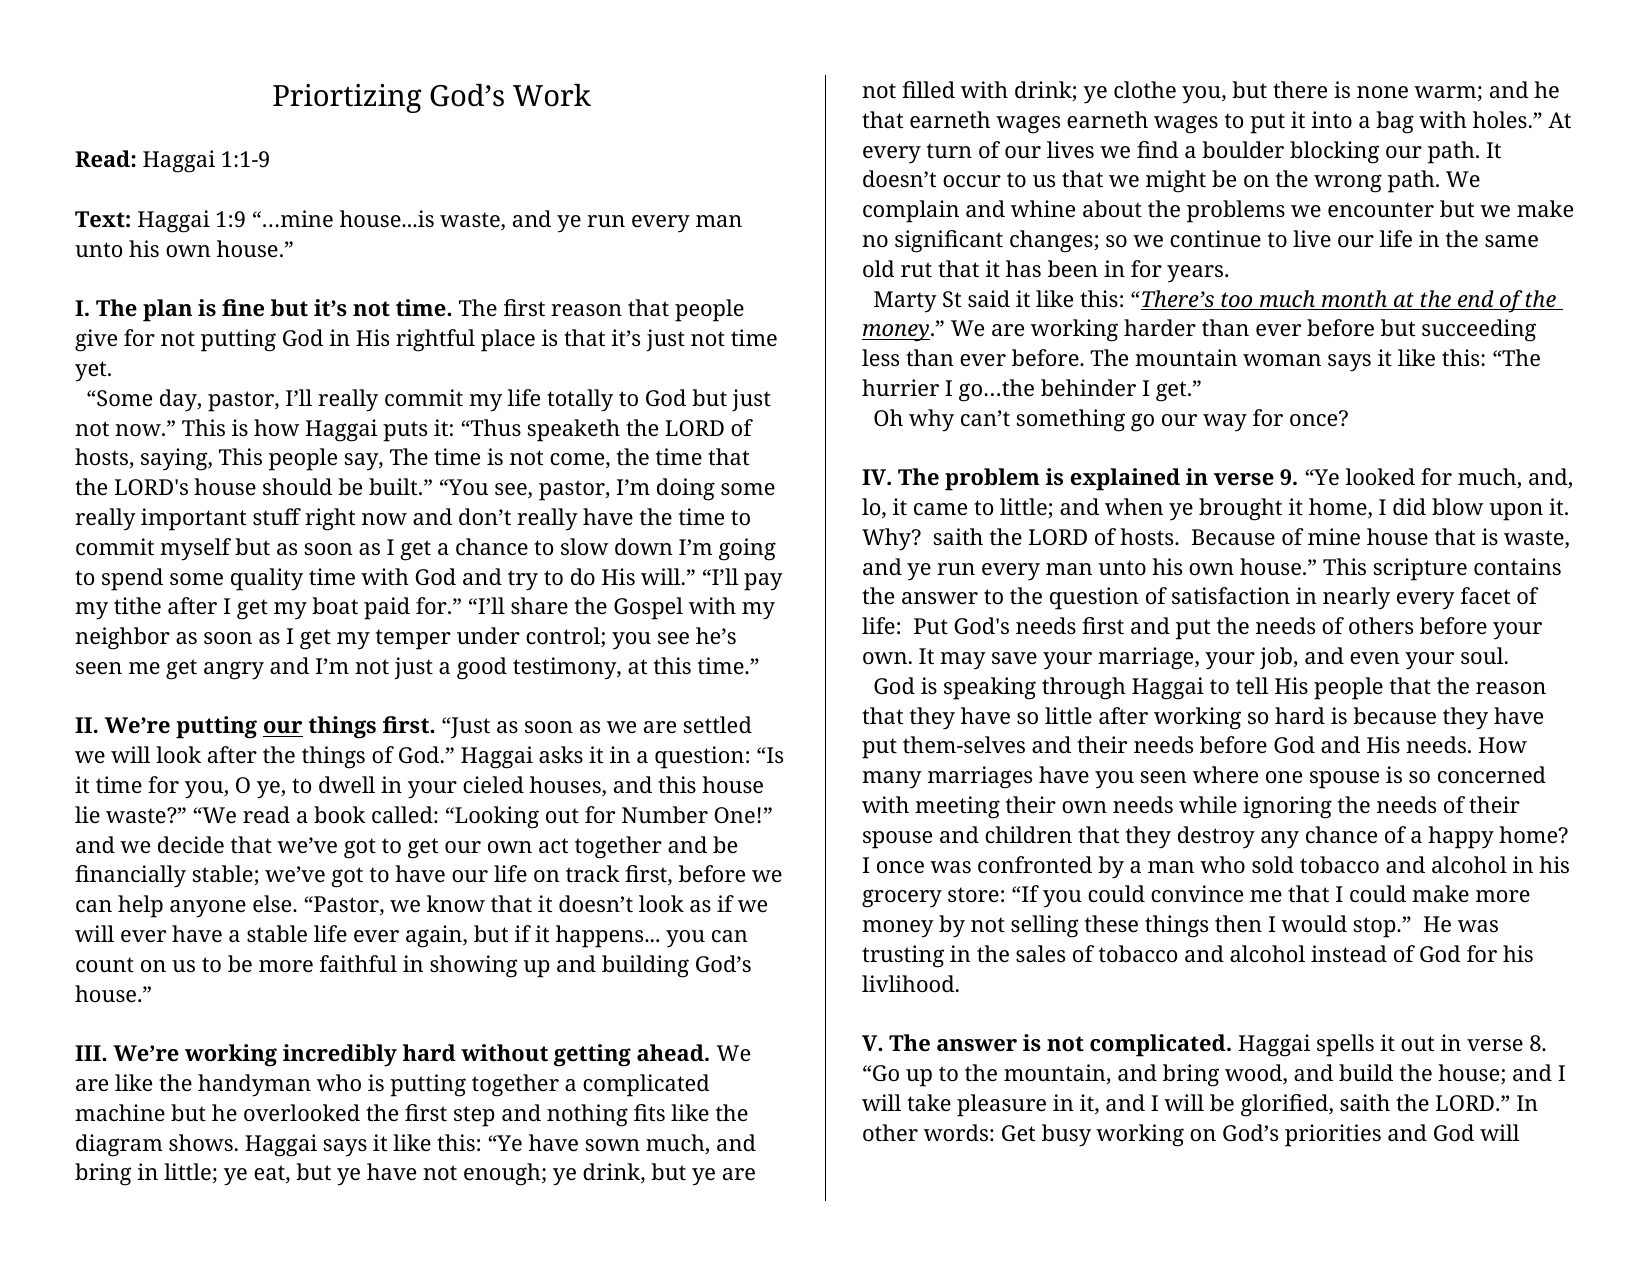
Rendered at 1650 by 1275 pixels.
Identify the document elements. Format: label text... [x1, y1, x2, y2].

text I. The plan is fine but it’s not time. The first reason that people give for not putting God in His rightful place is that it’s just not time yet. [75, 293, 788, 383]
title Priortizing God’s Work [75, 75, 788, 115]
text V. The answer is not complicated. Haggai spells it out in verse 8. “Go up to the mountain, and bring wood, and build the house; and I will take pleasure in it, and I will be glorified, saith the LORD.” In other words: Get busy working on God’s priorities and God will [862, 1028, 1575, 1147]
text II. We’re putting our things first. “Just as soon as we are settled we will look after the things of God.” Haggai asks it in a question: “Is it time for you, O ye, to dwell in your cieled houses, and this house lie waste?” “We read a book called: “Looking out for Number One!” and we decide that we’ve got to get our own act together and be financially stable; we’ve got to have our life on track first, before we can help anyone else. “Pastor, we know that it doesn’t look as if we will ever have a stable life ever again, but if it happens... you can count on us to be more faithful in showing up and building God’s house.” [75, 711, 788, 1008]
text Marty St said it like this: “There’s too much month at the end of the money.” We are working harder than ever before but succeeding less than ever before. The mountain woman says it like this: “The hurrier I go…the behinder I get.” [862, 283, 1575, 403]
text Text: Haggai 1:9 “…mine house...is waste, and ye run every man unto his own house.” [75, 204, 788, 264]
text III. We’re working incredibly hard without getting ahead. We are like the handyman who is putting together a complicated machine but he overlooked the first step and nothing fits like the diagram shows. Haggai says it like this: “Ye have sown much, and bring in little; ye eat, but ye have not enough; ye drink, but ye are [75, 1038, 788, 1187]
text Oh why can’t something go our way for once? [862, 403, 1575, 432]
text IV. The problem is explained in verse 9. “Ye looked for much, and, lo, it came to little; and when ye brought it home, I did blow upon it. Why? saith the LORD of hosts. Because of mine house that is waste, and ye run every man unto his own house.” This scripture contains the answer to the question of satisfaction in nearly every facet of life: Put God's needs first and put the needs of others before your own. It may save your marriage, your job, and even your soul. [862, 462, 1575, 671]
text God is speaking through Haggai to tell His people that the reason that they have so little after working so hard is because they have put them-selves and their needs before God and His needs. How many marriages have you seen where one spouse is so concerned with meeting their own needs while ignoring the needs of their spouse and children that they destroy any chance of a happy home? I once was confronted by a man who sold tobacco and alcohol in his grocery store: “If you could convince me that I could make more money by not selling these things then I would stop.” He was trusting in the sales of tobacco and alcohol instead of God for his livlihood. [862, 671, 1575, 998]
text Read: Haggai 1:1-9 [75, 144, 788, 174]
text not filled with drink; ye clothe you, but there is none warm; and he that earneth wages earneth wages to put it into a bag with holes.” At every turn of our lives we find a boulder blocking our path. It doesn’t occur to us that we might be on the wrong path. We complain and whine about the problems we encounter but we make no significant changes; so we continue to live our life in the same old rut that it has been in for years. [862, 75, 1575, 283]
text “Some day, pastor, I’ll really commit my life totally to God but just not now.” This is how Haggai puts it: “Thus speaketh the LORD of hosts, saying, This people say, The time is not come, the time that the LORD's house should be built.” “You see, pastor, I’m doing some really important stuff right now and don’t really have the time to commit myself but as soon as I get a chance to slow down I’m going to spend some quality time with God and try to do His will.” “I’ll pay my tithe after I get my boat paid for.” “I’ll share the Gospel with my neighbor as soon as I get my temper under control; you see he’s seen me get angry and I’m not just a good testimony, at this time.” [75, 383, 788, 681]
